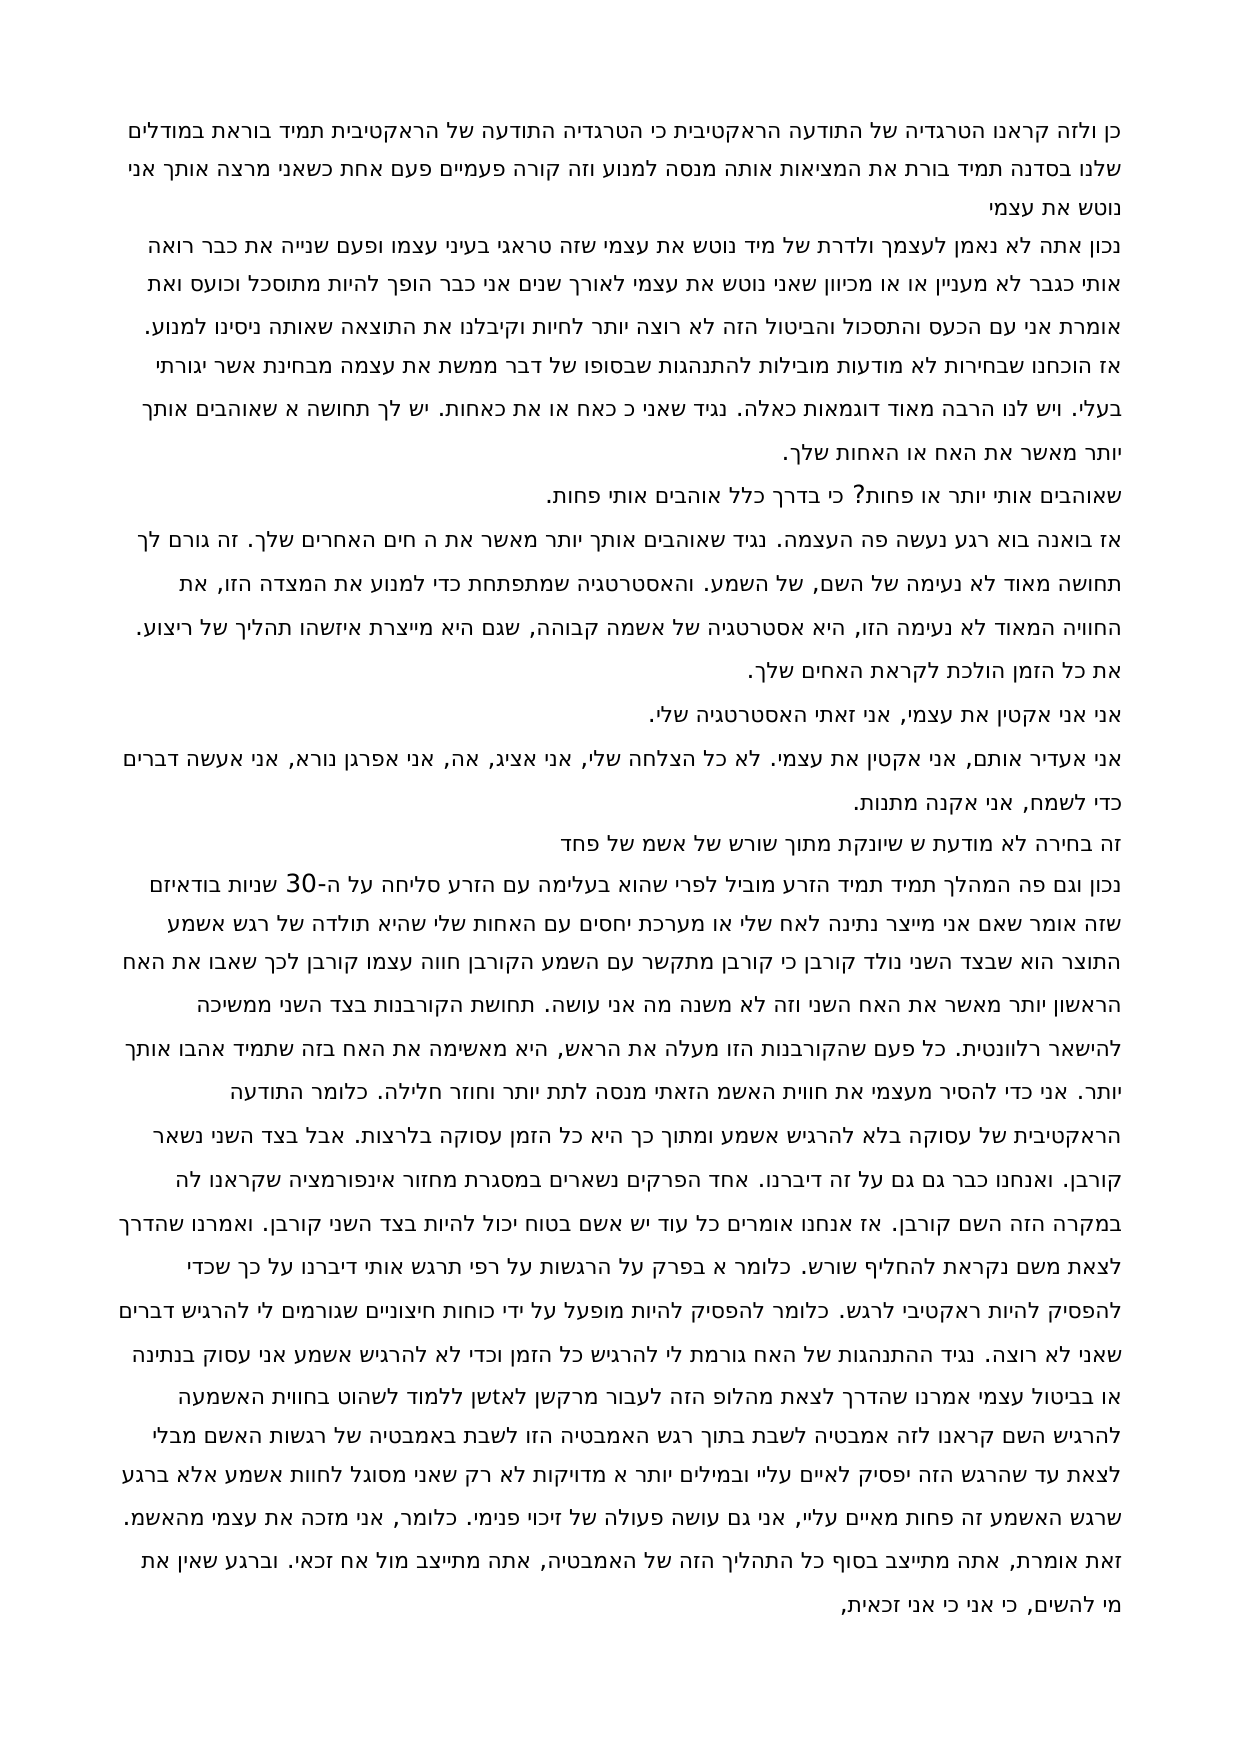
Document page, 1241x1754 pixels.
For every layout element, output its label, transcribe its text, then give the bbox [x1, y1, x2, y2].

text אני אני אקטין את עצמי, אני זאתי האסטרטגיה שלי. [118, 699, 1122, 728]
text אז בואנה בוא רגע נעשה פה העצמה. נגיד שאוהבים אותך יותר מאשר את ה חים האחרים שלך. זה גורם לך תחושה מאוד לא נעימה של השם, של השמע. והאסטרטגיה שמתפתחת כדי למנוע את המצדה הזו, את החוויה המאוד לא נעימה הזו, היא אסטרטגיה של אשמה קבוהה, שגם היא מייצרת איזשהו תהליך של ריצוע. את כל הזמן הולכת לקראת האחים שלך. [118, 524, 1122, 685]
text שאוהבים אותי יותר או פחות? כי בדרך כלל אוהבים אותי פחות. [118, 481, 1122, 510]
text זה בחירה לא מודעת ש שיונקת מתוך שורש של אשמ של פחד [118, 831, 1122, 856]
text זאת אומרת, אתה מתייצב בסוף כל התהליך הזה של האמבטיה, אתה מתייצב מול אח זכאי. וברגע שאין את מי להשים, כי אני כי אני זכאית, [118, 1546, 1122, 1618]
text אני אעדיר אותם, אני אקטין את עצמי. לא כל הצלחה שלי, אני אציג, אה, אני אפרגן נורא, אני אעשה דברים כדי לשמח, אני אקנה מתנות. [118, 743, 1122, 816]
text נכון אתה לא נאמן לעצמך ולדרת של מיד נוטש את עצמי שזה טראגי בעיני עצמו ופעם שנייה את כבר רואה אותי כגבר לא מעניין או או מכיוון שאני נוטש את עצמי לאורך שנים אני כבר הופך להיות מתוסכל וכועס ואת אומרת אני עם הכעס והתסכול והביטול הזה לא רוצה יותר לחיות וקיבלנו את התוצאה שאותה ניסינו למנוע. אז הוכחנו שבחירות לא מודעות מובילות להתנהגות שבסופו של דבר ממשת את עצמה מבחינת אשר יגורתי בעלי. ויש לנו הרבה מאוד דוגמאות כאלה. נגיד שאני כ כאח או את כאחות. יש לך תחושה א שאוהבים אותך יותר מאשר את האח או האחות שלך. [118, 233, 1122, 466]
text כן ולזה קראנו הטרגדיה של התודעה הראקטיבית כי הטרגדיה התודעה של הראקטיבית תמיד בוראת במודלים שלנו בסדנה תמיד בורת את המציאות אותה מנסה למנוע וזה קורה פעמיים פעם אחת כשאני מרצה אותך אני נוטש את עצמי [118, 118, 1122, 220]
text נכון וגם פה המהלך תמיד תמיד הזרע מוביל לפרי שהוא בעלימה עם הזרע סליחה על ה-30 שניות בודאיזם שזה אומר שאם אני מייצר נתינה לאח שלי או מערכת יחסים עם האחות שלי שהיא תולדה של רגש אשמע התוצר הוא שבצד השני נולד קורבן כי קורבן מתקשר עם השמע הקורבן חווה עצמו קורבן לכך שאבו את האח הראשון יותר מאשר את האח השני וזה לא משנה מה אני עושה. תחושת הקורבנות בצד השני ממשיכה להישאר רלוונטית. כל פעם שהקורבנות הזו מעלה את הראש, היא מאשימה את האח בזה שתמיד אהבו אותך יותר. אני כדי להסיר מעצמי את חווית האשמ הזאתי מנסה לתת יותר וחוזר חלילה. כלומר התודעה הראקטיבית של עסוקה בלא להרגיש אשמע ומתוך כך היא כל הזמן עסוקה בלרצות. אבל בצד השני נשאר קורבן. ואנחנו כבר גם גם על זה דיברנו. אחד הפרקים נשארים במסגרת מחזור אינפורמציה שקראנו לה במקרה הזה השם קורבן. אז אנחנו אומרים כל עוד יש אשם בטוח יכול להיות בצד השני קורבן. ואמרנו שהדרך לצאת משם נקראת להחליף שורש. כלומר א בפרק על הרגשות על רפי תרגש אותי דיברנו על כך שכדי להפסיק להיות ראקטיבי לרגש. כלומר להפסיק להיות מופעל על ידי כוחות חיצוניים שגורמים לי להרגיש דברים שאני לא רוצה. נגיד ההתנהגות של האח גורמת לי להרגיש כל הזמן וכדי לא להרגיש אשמע אני עסוק בנתינה או בביטול עצמי אמרנו שהדרך לצאת מהלופ הזה לעבור מרקשן לאtשן ללמוד לשהוט בחווית האשמעה להרגיש השם קראנו לזה אמבטיה לשבת בתוך רגש האמבטיה הזו לשבת באמבטיה של רגשות האשם מבלי לצאת עד שהרגש הזה יפסיק לאיים עליי ובמילים יותר א מדויקות לא רק שאני מסוגל לחוות אשמע אלא ברגע שרגש האשמע זה פחות מאיים עליי, אני גם עושה פעולה של זיכוי פנימי. כלומר, אני מזכה את עצמי מהאשמ. [118, 869, 1122, 1531]
